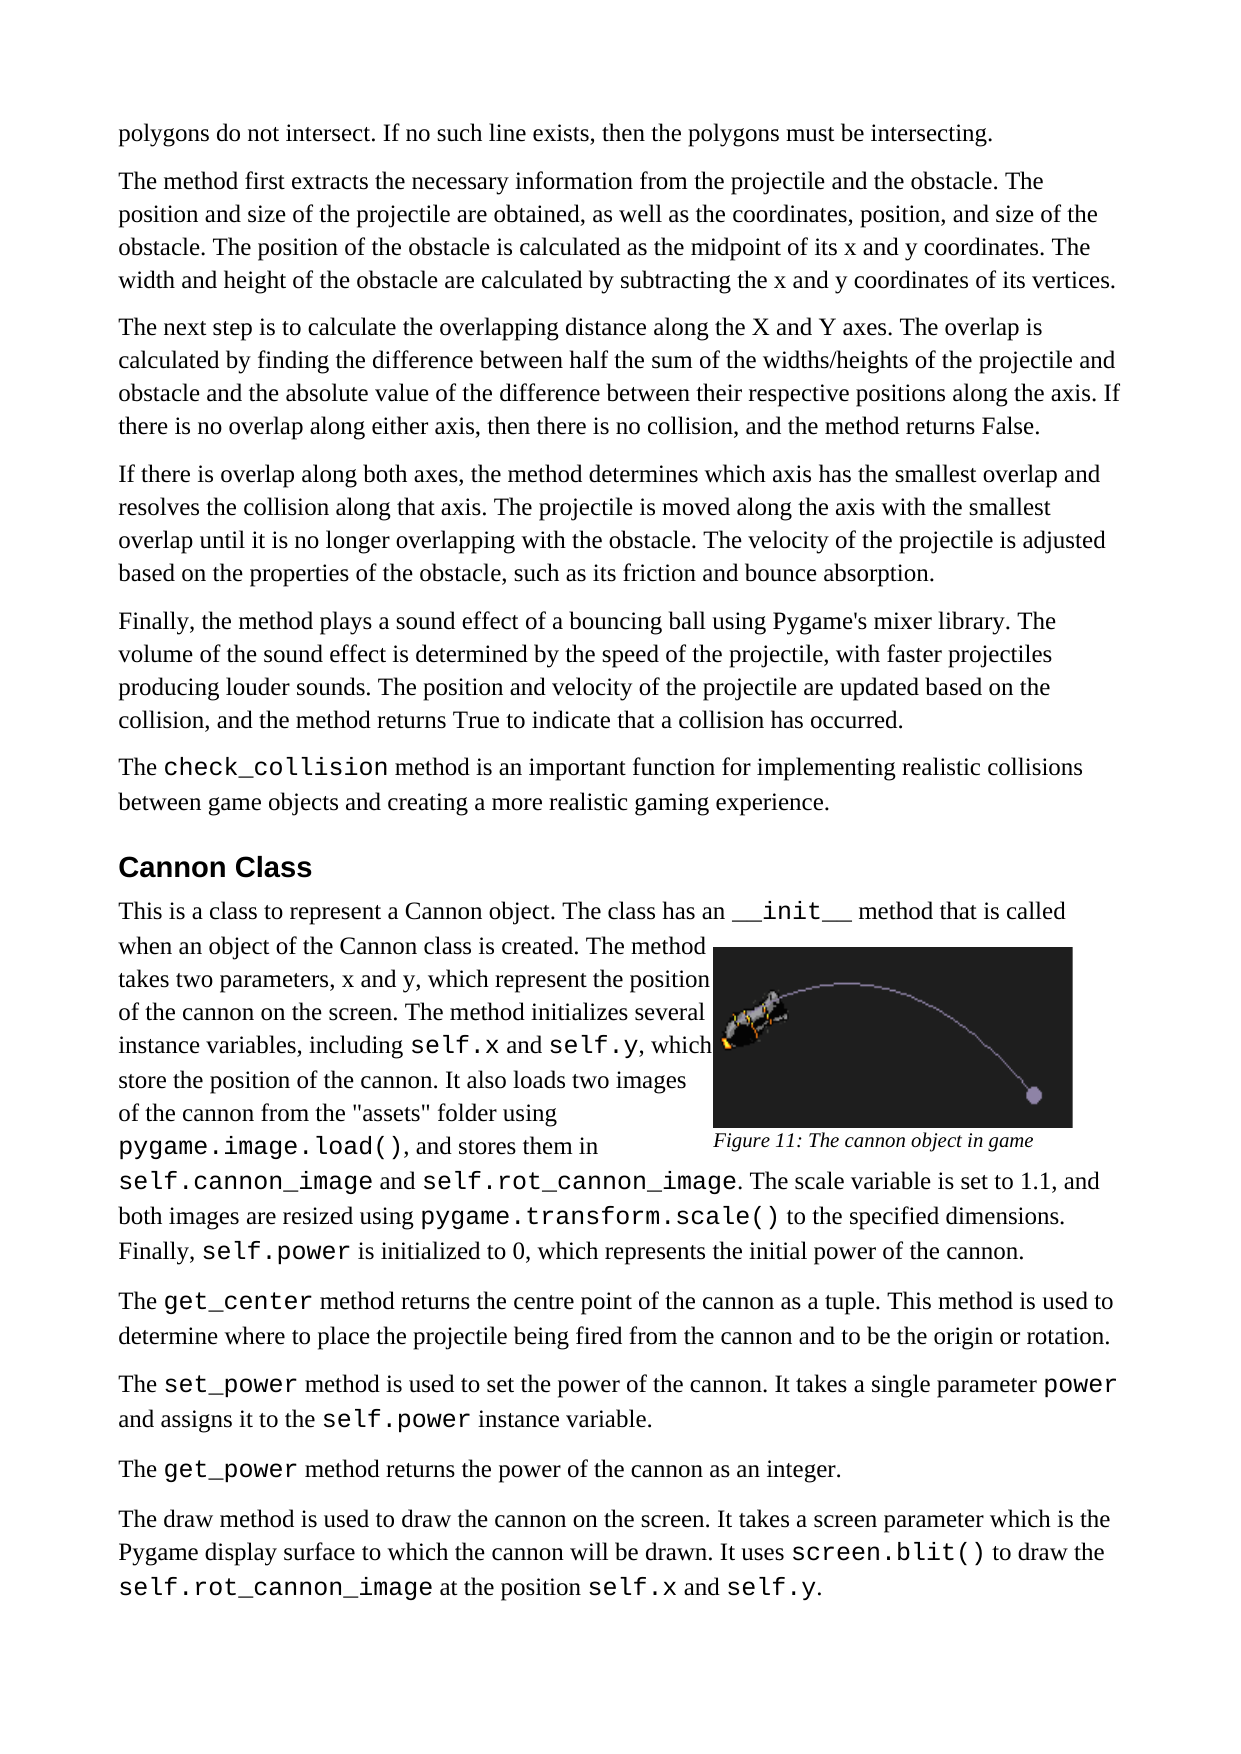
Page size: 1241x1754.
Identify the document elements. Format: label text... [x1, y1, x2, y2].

text The get_power method returns the power of the cannon as an integer. [118, 1454, 1122, 1485]
text The get_center method returns the centre point of the cannon as a tuple. This method is used to determine where to place the projectile being fired from the cannon and to be the origin or rotation. [118, 1286, 1122, 1350]
text The next step is to calculate the overlapping distance along the X and Y axes. The overlap is calculated by finding the difference between half the sum of the widths/heights of the projectile and obstacle and the absolute value of the difference between their respective positions along the axis. If there is no overlap along either axis, then there is no collision, and the method returns False. [118, 312, 1122, 440]
text Finally, the method plays a sound effect of a bouncing ball using Pygame's mixer library. The volume of the sound effect is determined by the speed of the projectile, with faster projectiles producing louder sounds. The position and velocity of the projectile are updated based on the collision, and the method returns True to indicate that a collision has occurred. [118, 606, 1122, 733]
text polygons do not intersect. If no such line exists, then the polygons must be intersecting. [118, 118, 1122, 147]
text If there is overlap along both axes, the method determines which axis has the smallest overlap and resolves the collision along that axis. The projectile is moved along the axis with the smallest overlap until it is no longer overlapping with the obstacle. The velocity of the projectile is adjusted based on the properties of the obstacle, such as its friction and bounce absorption. [118, 459, 1122, 587]
text The method first extracts the necessary information from the projectile and the obstacle. The position and size of the projectile are obtained, as well as the coordinates, position, and size of the obstacle. The position of the obstacle is calculated as the midpoint of its x and y coordinates. The width and height of the obstacle are calculated by subtracting the x and y coordinates of its vertices. [118, 166, 1122, 293]
text The draw method is used to draw the cannon on the screen. It takes a screen parameter which is the Pygame display surface to which the cannon will be drawn. It uses screen.blit() to draw the self.rot_cannon_image at the position self.x and self.y. [118, 1504, 1122, 1603]
text The set_power method is used to set the power of the cannon. It takes a single parameter power and assigns it to the self.power instance variable. [118, 1369, 1122, 1435]
text The check_collision method is an important function for implementing realistic collisions between game objects and creating a more realistic gaming experience. [118, 752, 1122, 816]
text Figure 11: The cannon object in game [713, 1128, 1073, 1152]
text This is a class to represent a Cannon object. The class has an __init__ method that is called when an object of the Cannon class is created. The method takes two parameters, x and y, which represent the position of the cannon on the screen. The method initializes several instance variables, including self.x and self.y, which store the position of the cannon. It also loads two images of the cannon from the "assets" folder using pygame.image.load(), and stores them in self.cannon_image and self.rot_cannon_image. The scale variable is set to 1.1, and both images are resized using pygame.transform.scale() to the specified dimensions. Finally, self.power is initialized to 0, which represents the initial power of the cannon. [118, 896, 1122, 1267]
picture [713, 947, 1073, 1128]
subtitle Cannon Class [118, 850, 1122, 883]
